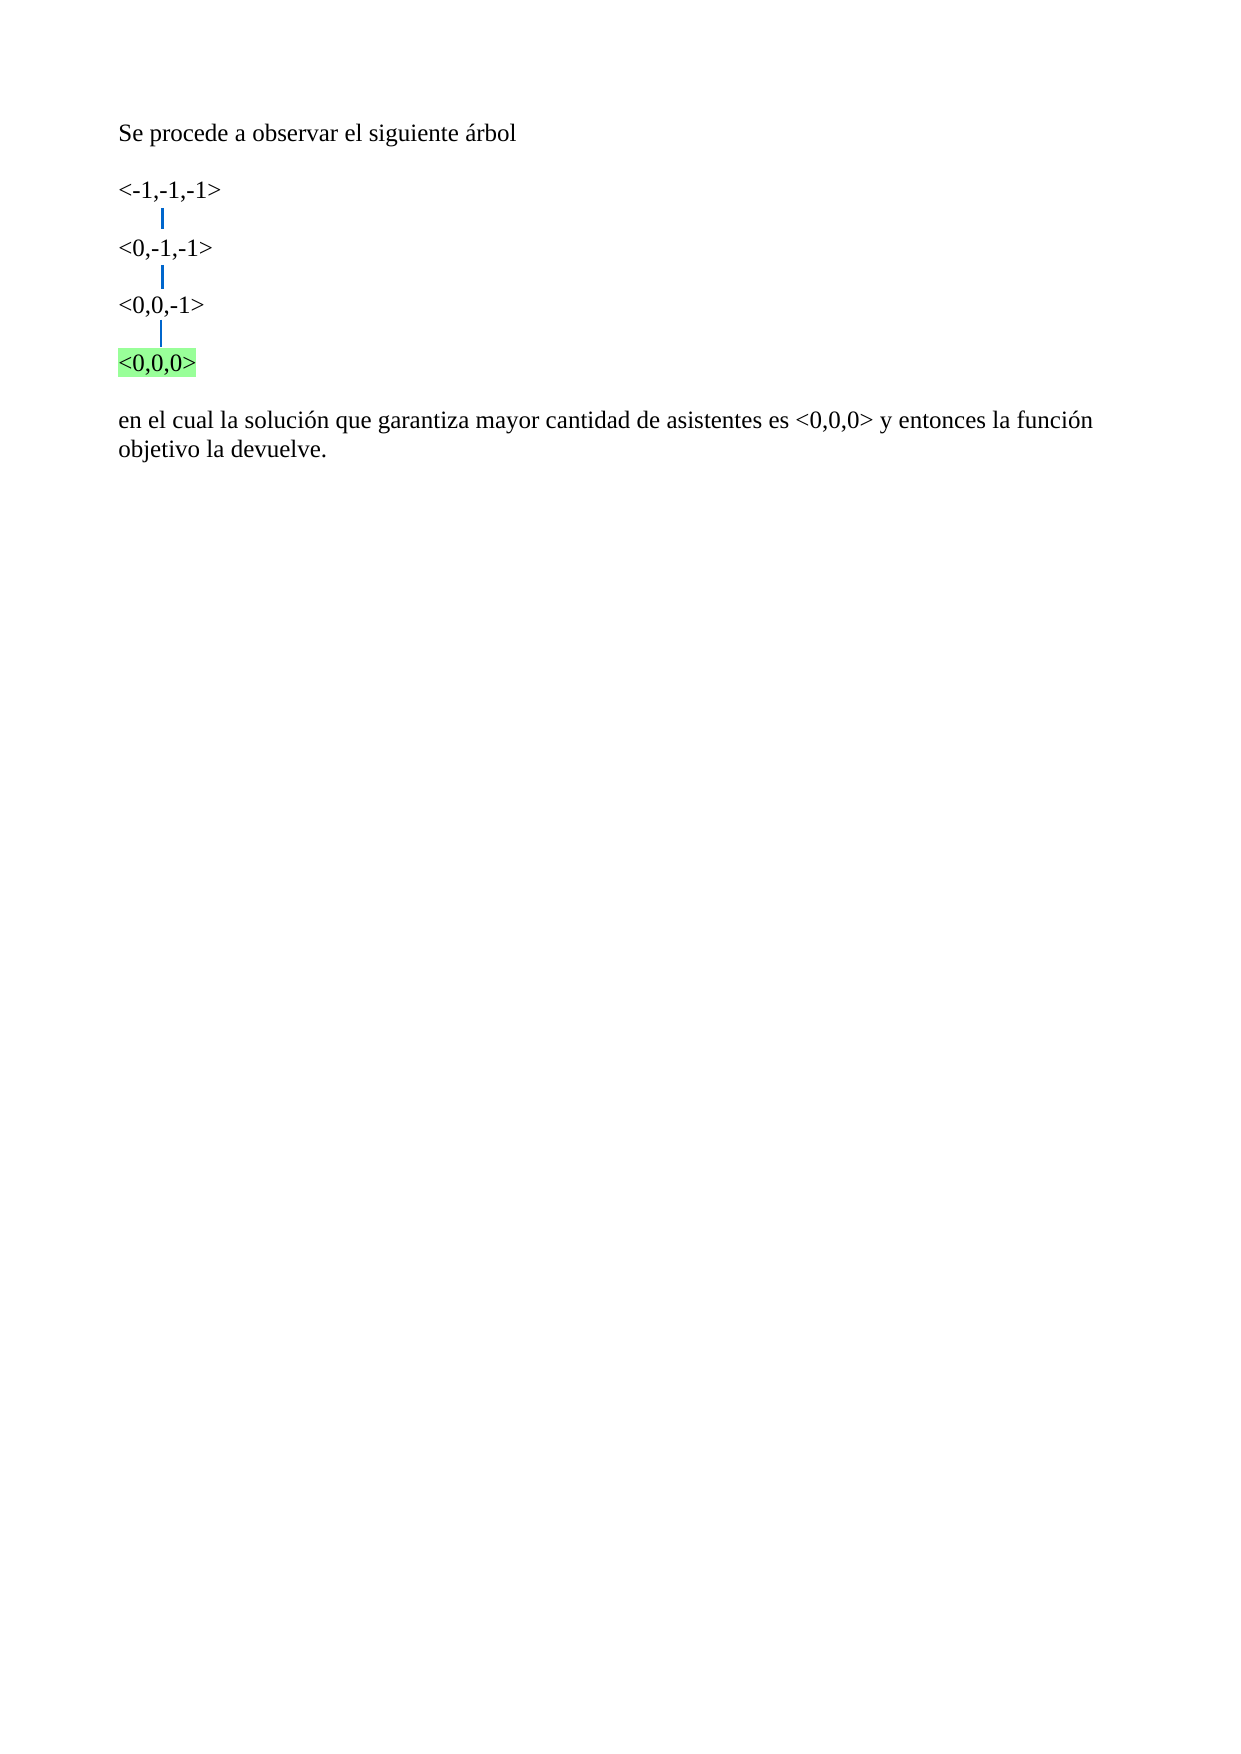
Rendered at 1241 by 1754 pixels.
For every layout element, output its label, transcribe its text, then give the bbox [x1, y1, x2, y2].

text <0,0,-1> [118, 291, 1122, 319]
text en el cual la solución que garantiza mayor cantidad de asistentes es <0,0,0> y entonces la función objetivo la devuelve. [118, 406, 1122, 463]
text Se procede a observar el siguiente árbol [118, 118, 1122, 147]
text <0,0,0> [118, 348, 1122, 377]
text <-1,-1,-1> [118, 176, 1122, 204]
text <0,-1,-1> [118, 233, 1122, 262]
